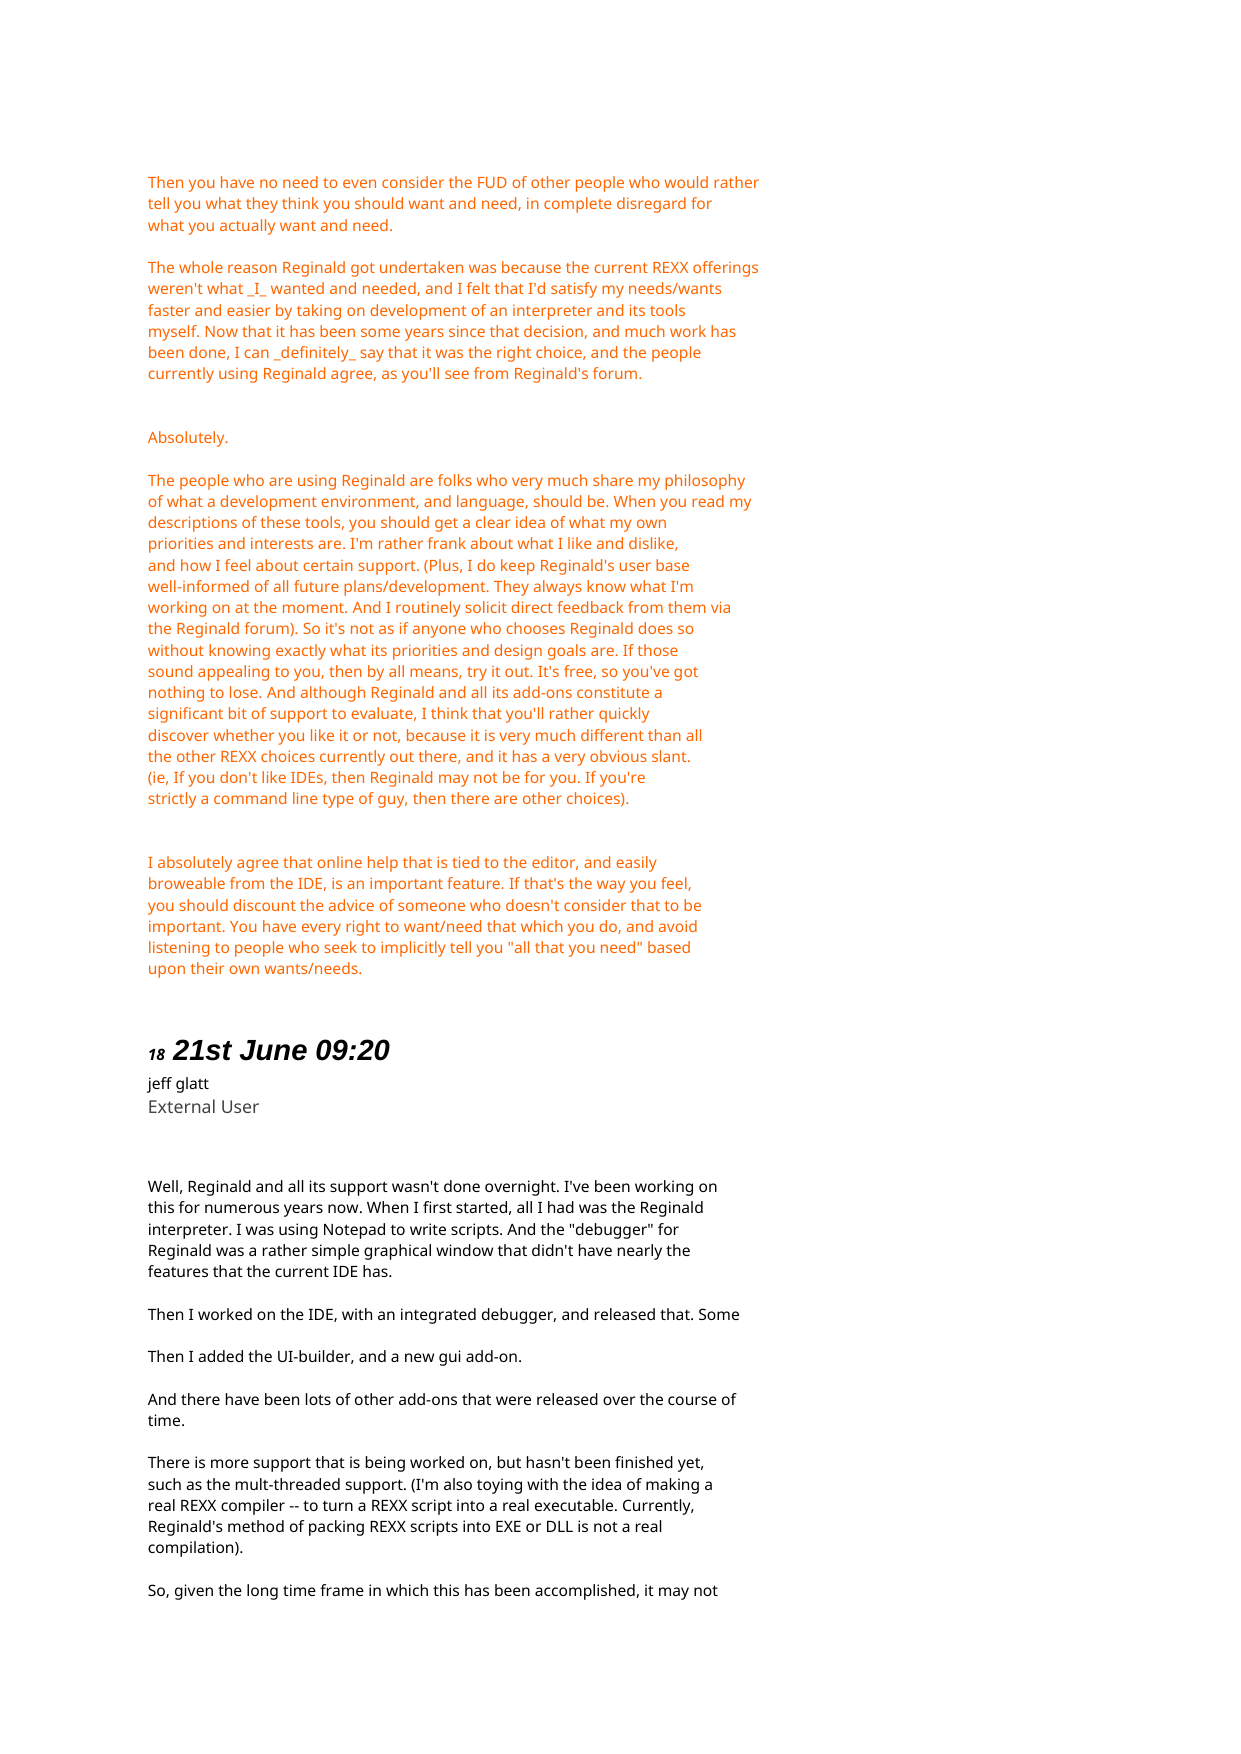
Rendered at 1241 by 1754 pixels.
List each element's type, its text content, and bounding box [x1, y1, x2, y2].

text Then you have no need to even consider the FUD of other people who would rather tell you what they think you should want and need, in complete disregard for what you actually want and need. The whole reason Reginald got undertaken was because the current REXX offerings weren't what _I_ wanted and needed, and I felt that I'd satisfy my needs/wants faster and easier by taking on development of an interpreter and its tools myself. Now that it has been some years since that decision, and much work has been done, I can _definitely_ say that it was the right choice, and the people currently using Reginald agree, as you'll see from Reginald's forum. Absolutely. The people who are using Reginald are folks who very much share my philosophy of what a development environment, and language, should be. When you read my descriptions of these tools, you should get a clear idea of what my own priorities and interests are. I'm rather frank about what I like and dislike, and how I feel about certain support. (Plus, I do keep Reginald's user base well-informed of all future plans/development. They always know what I'm working on at the moment. And I routinely solicit direct feedback from them via the Reginald forum). So it's not as if anyone who chooses Reginald does so without knowing exactly what its priorities and design goals are. If those sound appealing to you, then by all means, try it out. It's free, so you've got nothing to lose. And although Reginald and all its add-ons constitute a significant bit of support to evaluate, I think that you'll rather quickly discover whether you like it or not, because it is very much different than all the other REXX choices currently out there, and it has a very obvious slant. (ie, If you don't like IDEs, then Reginald may not be for you. If you're strictly a command line type of guy, then there are other choices). I absolutely agree that online help that is tied to the editor, and easily broweable from the IDE, is an important feature. If that's the way you feel, you should discount the advice of someone who doesn't consider that to be important. You have every right to want/need that which you do, and avoid listening to people who seek to implicitly tell you "all that you need" based upon their own wants/needs. [148, 172, 1093, 979]
text jeff glatt [148, 1073, 1093, 1094]
text External User [148, 1094, 1093, 1118]
text Well, Reginald and all its support wasn't done overnight. I've been working on this for numerous years now. When I first started, all I had was the Reginald interpreter. I was using Notepad to write scripts. And the "debugger" for Reginald was a rather simple graphical window that didn't have nearly the features that the current IDE has. Then I worked on the IDE, with an integrated debugger, and released that. Some Then I added the UI-builder, and a new gui add-on. And there have been lots of other add-ons that were released over the course of time. There is more support that is being worked on, but hasn't been finished yet, such as the mult-threaded support. (I'm also toying with the idea of making a real REXX compiler -- to turn a REXX script into a real executable. Currently, Reginald's method of packing REXX scripts into EXE or DLL is not a real compilation). So, given the long time frame in which this has been accomplished, it may not [148, 1176, 1093, 1601]
subtitle 18 21st June 09:20 [148, 1033, 1093, 1067]
